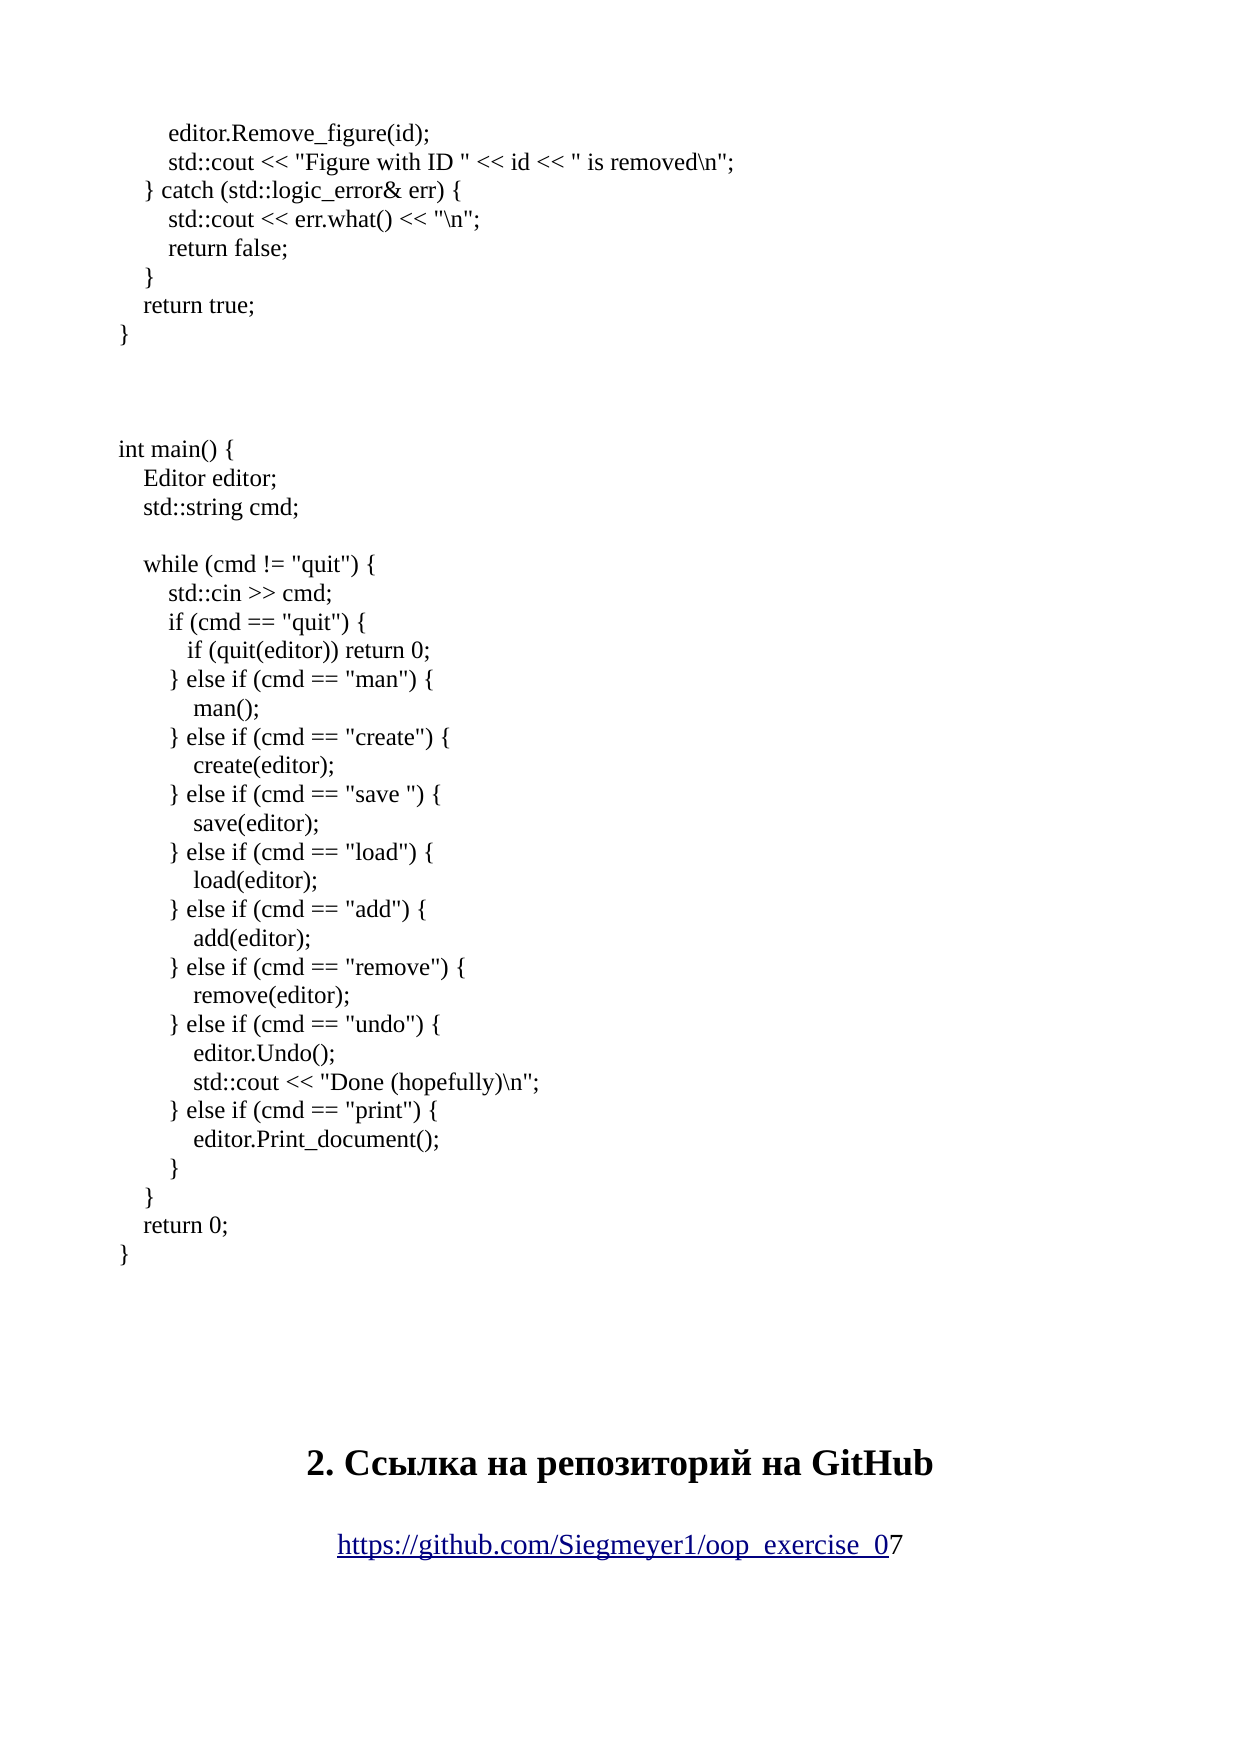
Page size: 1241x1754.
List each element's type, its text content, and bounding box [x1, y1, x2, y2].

text } [118, 1182, 1122, 1211]
text std::cout << err.what() << "\n"; [118, 204, 1122, 233]
text } else if (cmd == "man") { [118, 664, 1122, 693]
text } else if (cmd == "add") { [118, 894, 1122, 923]
text } [118, 1239, 1122, 1268]
text } else if (cmd == "undo") { [118, 1009, 1122, 1038]
text editor.Undo(); [118, 1038, 1122, 1067]
text } catch (std::logic_error& err) { [118, 176, 1122, 204]
text editor.Print_document(); [118, 1124, 1122, 1153]
text remove(editor); [118, 981, 1122, 1009]
text std::cin >> cmd; [118, 578, 1122, 607]
text } [118, 319, 1122, 348]
text std::cout << "Figure with ID " << id << " is removed\n"; [118, 147, 1122, 176]
text if (quit(editor)) return 0; [118, 636, 1122, 664]
text load(editor); [118, 866, 1122, 894]
text } [118, 262, 1122, 291]
text if (cmd == "quit") { [118, 607, 1122, 636]
text } else if (cmd == "create") { [118, 722, 1122, 751]
text } else if (cmd == "load") { [118, 837, 1122, 866]
text man(); [118, 693, 1122, 722]
text https://github.com/Siegmeyer1/oop_exercise_07 [118, 1527, 1122, 1560]
text Editor editor; [118, 463, 1122, 492]
text return false; [118, 233, 1122, 262]
text editor.Remove_figure(id); [118, 118, 1122, 147]
text create(editor); [118, 751, 1122, 779]
text 2. Ссылка на репозиторий на GitHub [118, 1441, 1122, 1484]
text } [118, 1153, 1122, 1182]
text int main() { [118, 434, 1122, 463]
text } else if (cmd == "save ") { [118, 779, 1122, 808]
text std::string cmd; [118, 492, 1122, 521]
text while (cmd != "quit") { [118, 549, 1122, 578]
text } else if (cmd == "remove") { [118, 952, 1122, 981]
text save(editor); [118, 808, 1122, 837]
text return 0; [118, 1211, 1122, 1239]
text return true; [118, 291, 1122, 319]
text std::cout << "Done (hopefully)\n"; [118, 1067, 1122, 1096]
text add(editor); [118, 923, 1122, 952]
text } else if (cmd == "print") { [118, 1096, 1122, 1124]
